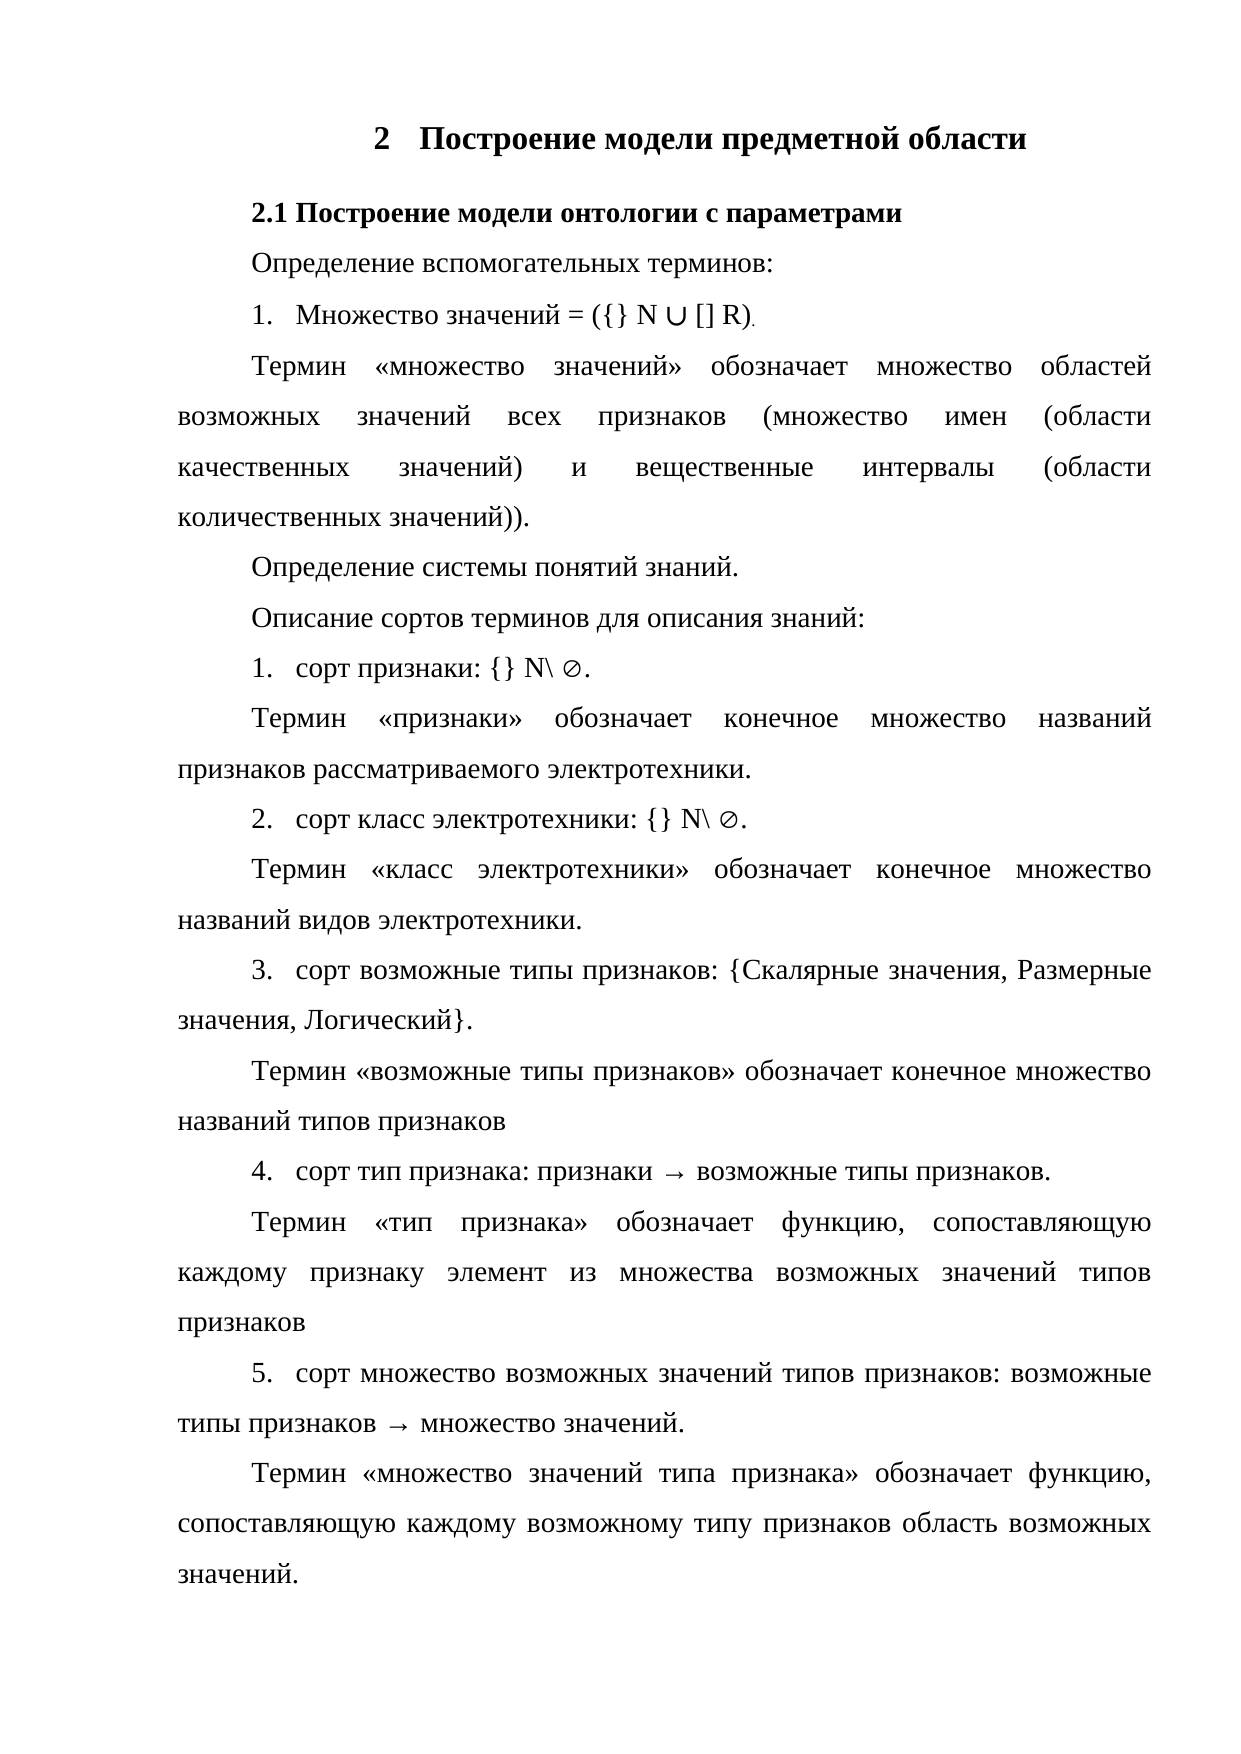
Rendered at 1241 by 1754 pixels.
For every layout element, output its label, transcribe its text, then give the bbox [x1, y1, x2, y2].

text Определение системы понятий знаний. [177, 549, 1152, 583]
subtitle Построение модели онтологии с параметрами [177, 195, 1111, 228]
list сорт тип признака: признаки → возможные типы признаков. [177, 1153, 1152, 1187]
list сорт множество возможных значений типов признаков: возможные типы признаков → множество значений. [177, 1355, 1152, 1438]
text Термин «признаки» обозначает конечное множество названий признаков рассматриваемого электротехники. [177, 701, 1152, 784]
text Термин «множество значений типа признака» обозначает функцию, сопоставляющую каждому возможному типу признаков область возможных значений. [177, 1455, 1152, 1589]
text Термин «тип признака» обозначает функцию, сопоставляющую каждому признаку элемент из множества возможных значений типов признаков [177, 1204, 1152, 1338]
text Определение вспомогательных терминов: [177, 245, 1111, 279]
text Термин «класс электротехники» обозначает конечное множество названий видов электротехники. [177, 852, 1152, 935]
subtitle Построение модели предметной области [176, 118, 1151, 156]
text Термин «возможные типы признаков» обозначает конечное множество названий типов признаков [177, 1053, 1152, 1137]
text Термин «множество значений» обозначает множество областей возможных значений всех признаков (множество имен (области качественных значений) и вещественные интервалы (области количественных значений)). [177, 348, 1152, 533]
list сорт признаки: {} N\ . [177, 650, 1152, 684]
list сорт возможные типы признаков: {Скалярные значения, Размерные значения, Логический}. [177, 952, 1152, 1036]
text Описание сортов терминов для описания знаний: [177, 600, 1152, 633]
list сорт класс электротехники: {} N\ . [177, 801, 1152, 835]
text 1. Множество значений = ({} N ∪ [] R). [177, 295, 1152, 331]
